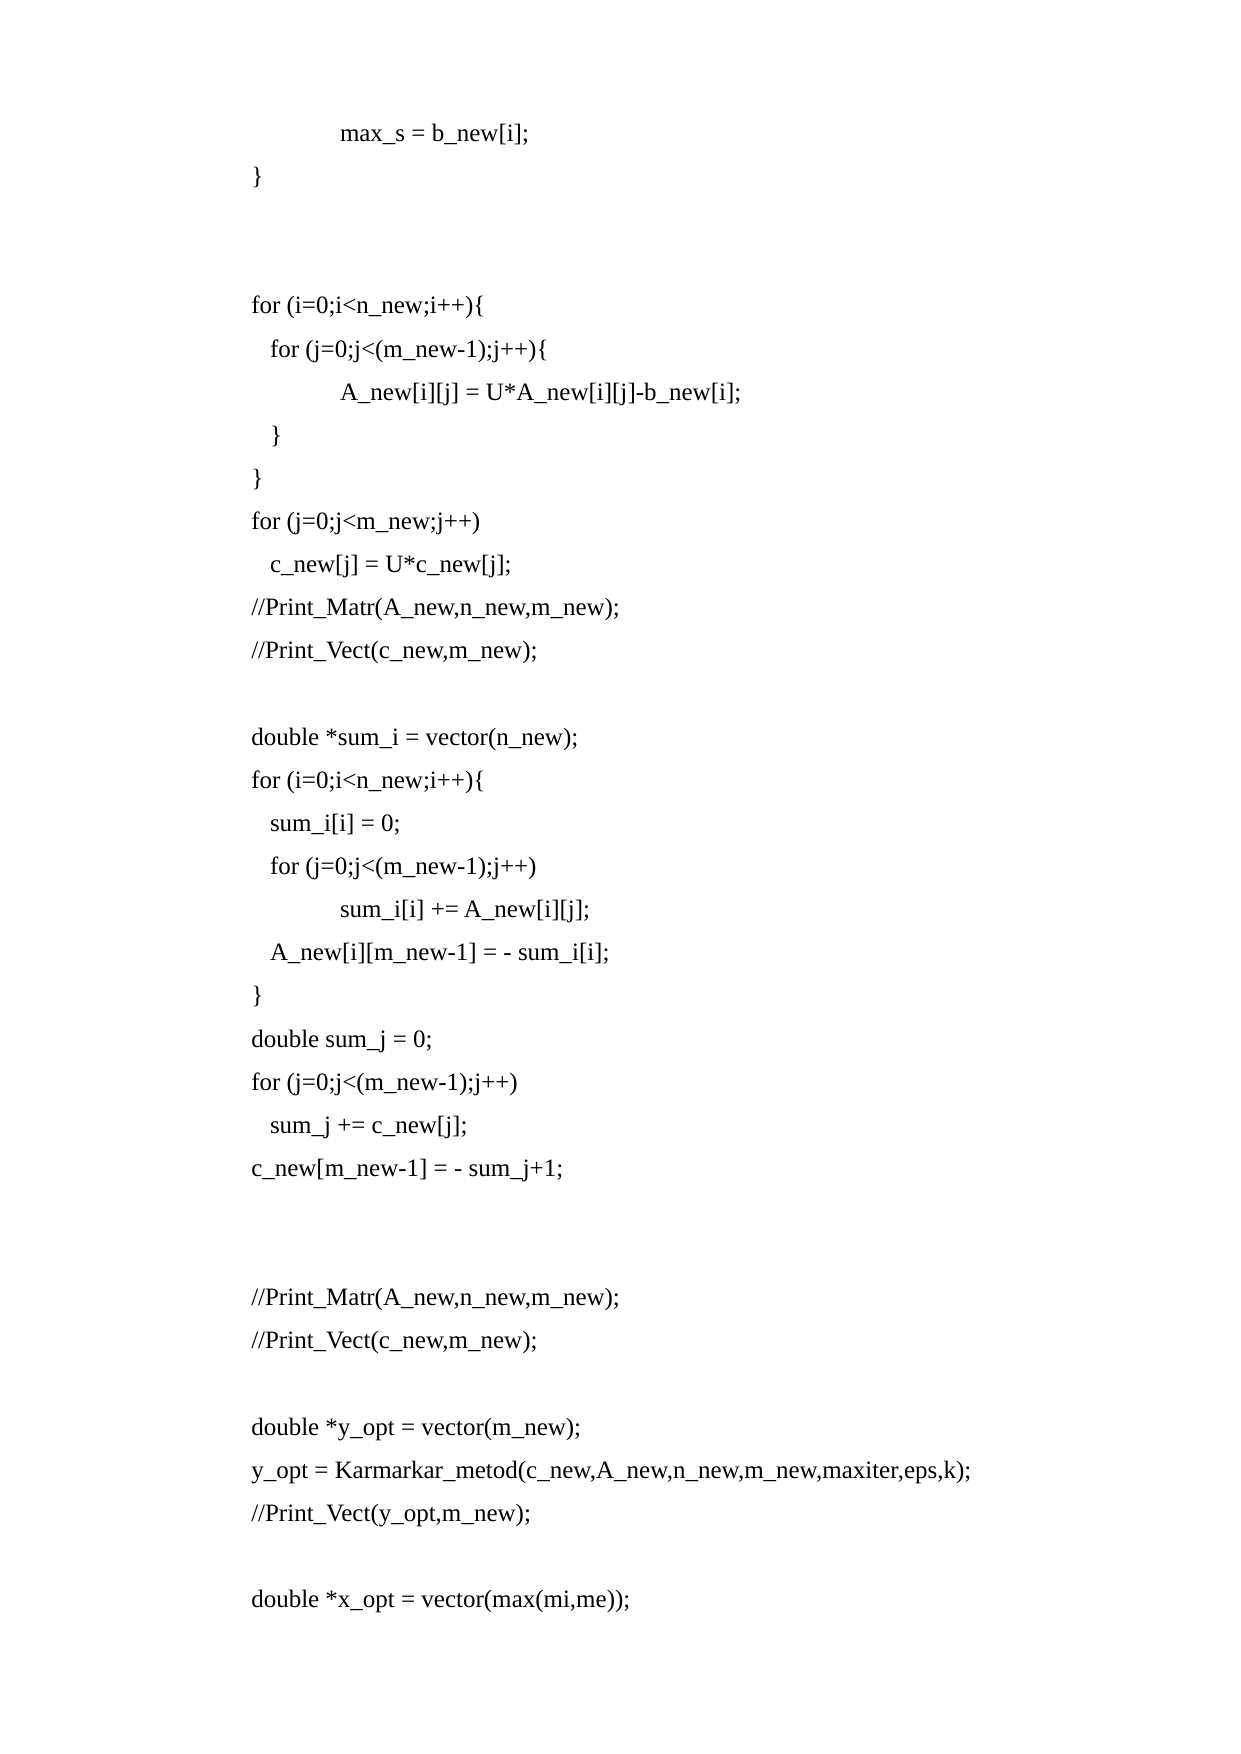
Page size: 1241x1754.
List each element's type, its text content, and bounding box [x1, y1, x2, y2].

text double *y_opt = vector(m_new); [118, 1412, 1122, 1441]
text for (j=0;j<m_new;j++) [118, 506, 1122, 535]
text A_new[i][m_new-1] = - sum_i[i]; [118, 937, 1122, 966]
text double sum_j = 0; [118, 1024, 1122, 1052]
text double *sum_i = vector(n_new); [118, 722, 1122, 751]
text double *x_opt = vector(max(mi,me)); [118, 1584, 1122, 1613]
text } [118, 420, 1122, 449]
text for (j=0;j<(m_new-1);j++){ [118, 334, 1122, 362]
text } [118, 463, 1122, 492]
text sum_j += c_new[j]; [118, 1110, 1122, 1139]
text } [118, 981, 1122, 1009]
text sum_i[i] = 0; [118, 808, 1122, 837]
text A_new[i][j] = U*A_new[i][j]-b_new[i]; [118, 377, 1122, 406]
text //Print_Vect(c_new,m_new); [118, 636, 1122, 664]
text for (j=0;j<(m_new-1);j++) [118, 851, 1122, 880]
text y_opt = Karmarkar_metod(c_new,A_new,n_new,m_new,maxiter,eps,k); [118, 1455, 1122, 1484]
text for (i=0;i<n_new;i++){ [118, 291, 1122, 319]
text //Print_Matr(A_new,n_new,m_new); [118, 1282, 1122, 1311]
text //Print_Vect(y_opt,m_new); [118, 1498, 1122, 1527]
text for (i=0;i<n_new;i++){ [118, 765, 1122, 794]
text for (j=0;j<(m_new-1);j++) [118, 1067, 1122, 1096]
text //Print_Matr(A_new,n_new,m_new); [118, 592, 1122, 621]
text max_s = b_new[i]; [118, 118, 1122, 147]
text //Print_Vect(c_new,m_new); [118, 1326, 1122, 1354]
text } [118, 161, 1122, 190]
text c_new[j] = U*c_new[j]; [118, 549, 1122, 578]
text sum_i[i] += A_new[i][j]; [118, 894, 1122, 923]
text c_new[m_new-1] = - sum_j+1; [118, 1153, 1122, 1182]
